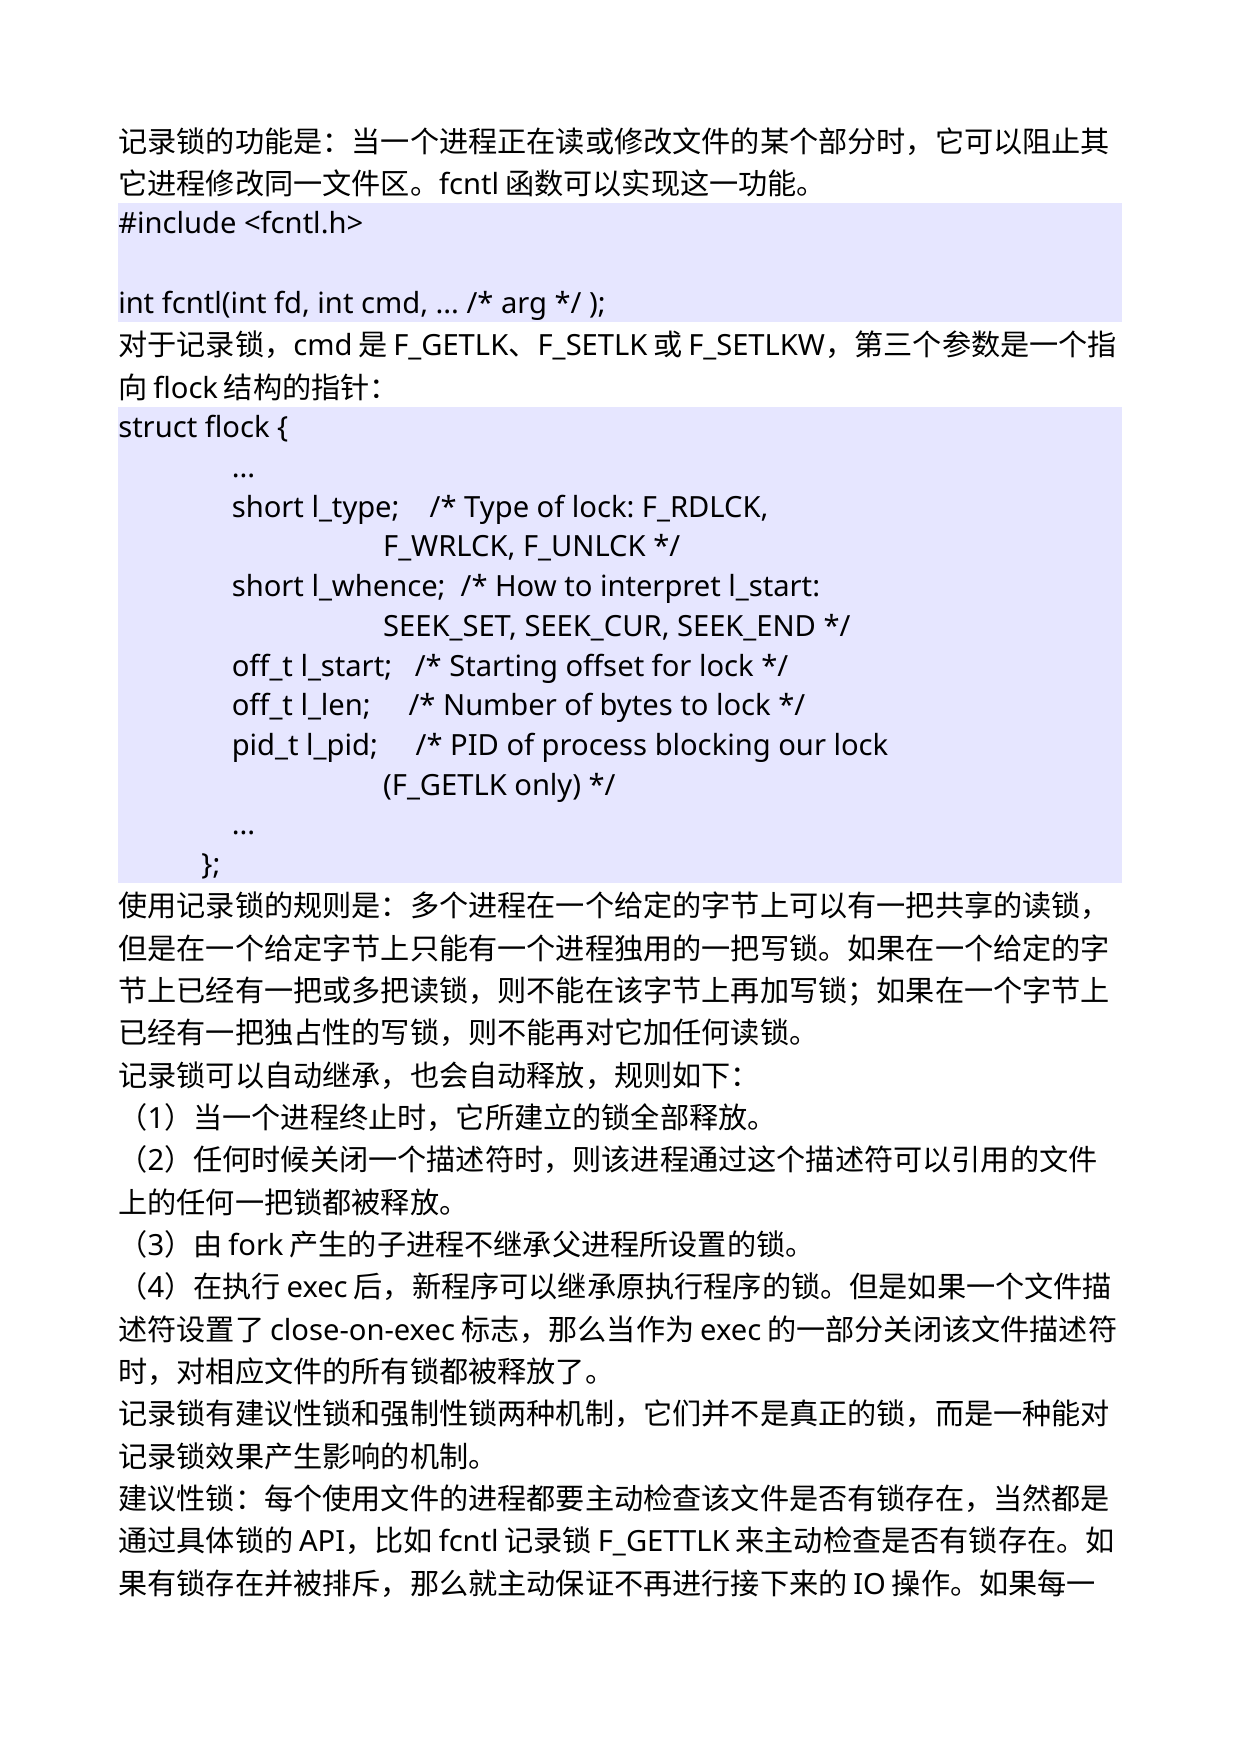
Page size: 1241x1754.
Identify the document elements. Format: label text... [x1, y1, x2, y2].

text short l_whence; /* How to interpret l_start: [118, 565, 1122, 605]
text （4）在执行exec后，新程序可以继承原执行程序的锁。但是如果一个文件描述符设置了close-on-exec标志，那么当作为exec的一部分关闭该文件描述符时，对相应文件的所有锁都被释放了。 [118, 1264, 1122, 1391]
text pid_t l_pid; /* PID of process blocking our lock [118, 724, 1122, 764]
text #include <fcntl.h> [118, 203, 1122, 242]
text 记录锁的功能是：当一个进程正在读或修改文件的某个部分时，它可以阻止其它进程修改同一文件区。fcntl函数可以实现这一功能。 [118, 118, 1122, 203]
text SEEK_SET, SEEK_CUR, SEEK_END */ [118, 605, 1122, 645]
text 使用记录锁的规则是：多个进程在一个给定的字节上可以有一把共享的读锁，但是在一个给定字节上只能有一个进程独用的一把写锁。如果在一个给定的字节上已经有一把或多把读锁，则不能在该字节上再加写锁；如果在一个字节上已经有一把独占性的写锁，则不能再对它加任何读锁。 [118, 883, 1122, 1052]
text int fcntl(int fd, int cmd, ... /* arg */ ); [118, 282, 1122, 322]
text ... [118, 446, 1122, 486]
text off_t l_start; /* Starting offset for lock */ [118, 645, 1122, 684]
text ... [118, 803, 1122, 843]
text 记录锁可以自动继承，也会自动释放，规则如下： [118, 1052, 1122, 1094]
text struct flock { [118, 407, 1122, 446]
text off_t l_len; /* Number of bytes to lock */ [118, 684, 1122, 724]
text (F_GETLK only) */ [118, 764, 1122, 803]
text （1）当一个进程终止时，它所建立的锁全部释放。 [118, 1094, 1122, 1137]
text F_WRLCK, F_UNLCK */ [118, 526, 1122, 565]
text 建议性锁：每个使用文件的进程都要主动检查该文件是否有锁存在，当然都是通过具体锁的API，比如fcntl记录锁F_GETTLK来主动检查是否有锁存在。如果有锁存在并被排斥，那么就主动保证不再进行接下来的IO操作。如果每一 [118, 1476, 1122, 1603]
text （3）由fork产生的子进程不继承父进程所设置的锁。 [118, 1221, 1122, 1264]
text short l_type; /* Type of lock: F_RDLCK, [118, 486, 1122, 526]
text 记录锁有建议性锁和强制性锁两种机制，它们并不是真正的锁，而是一种能对记录锁效果产生影响的机制。 [118, 1391, 1122, 1476]
text }; [118, 843, 1122, 883]
text （2）任何时候关闭一个描述符时，则该进程通过这个描述符可以引用的文件上的任何一把锁都被释放。 [118, 1137, 1122, 1221]
text 对于记录锁，cmd是F_GETLK、F_SETLK或F_SETLKW，第三个参数是一个指向flock结构的指针： [118, 322, 1122, 407]
